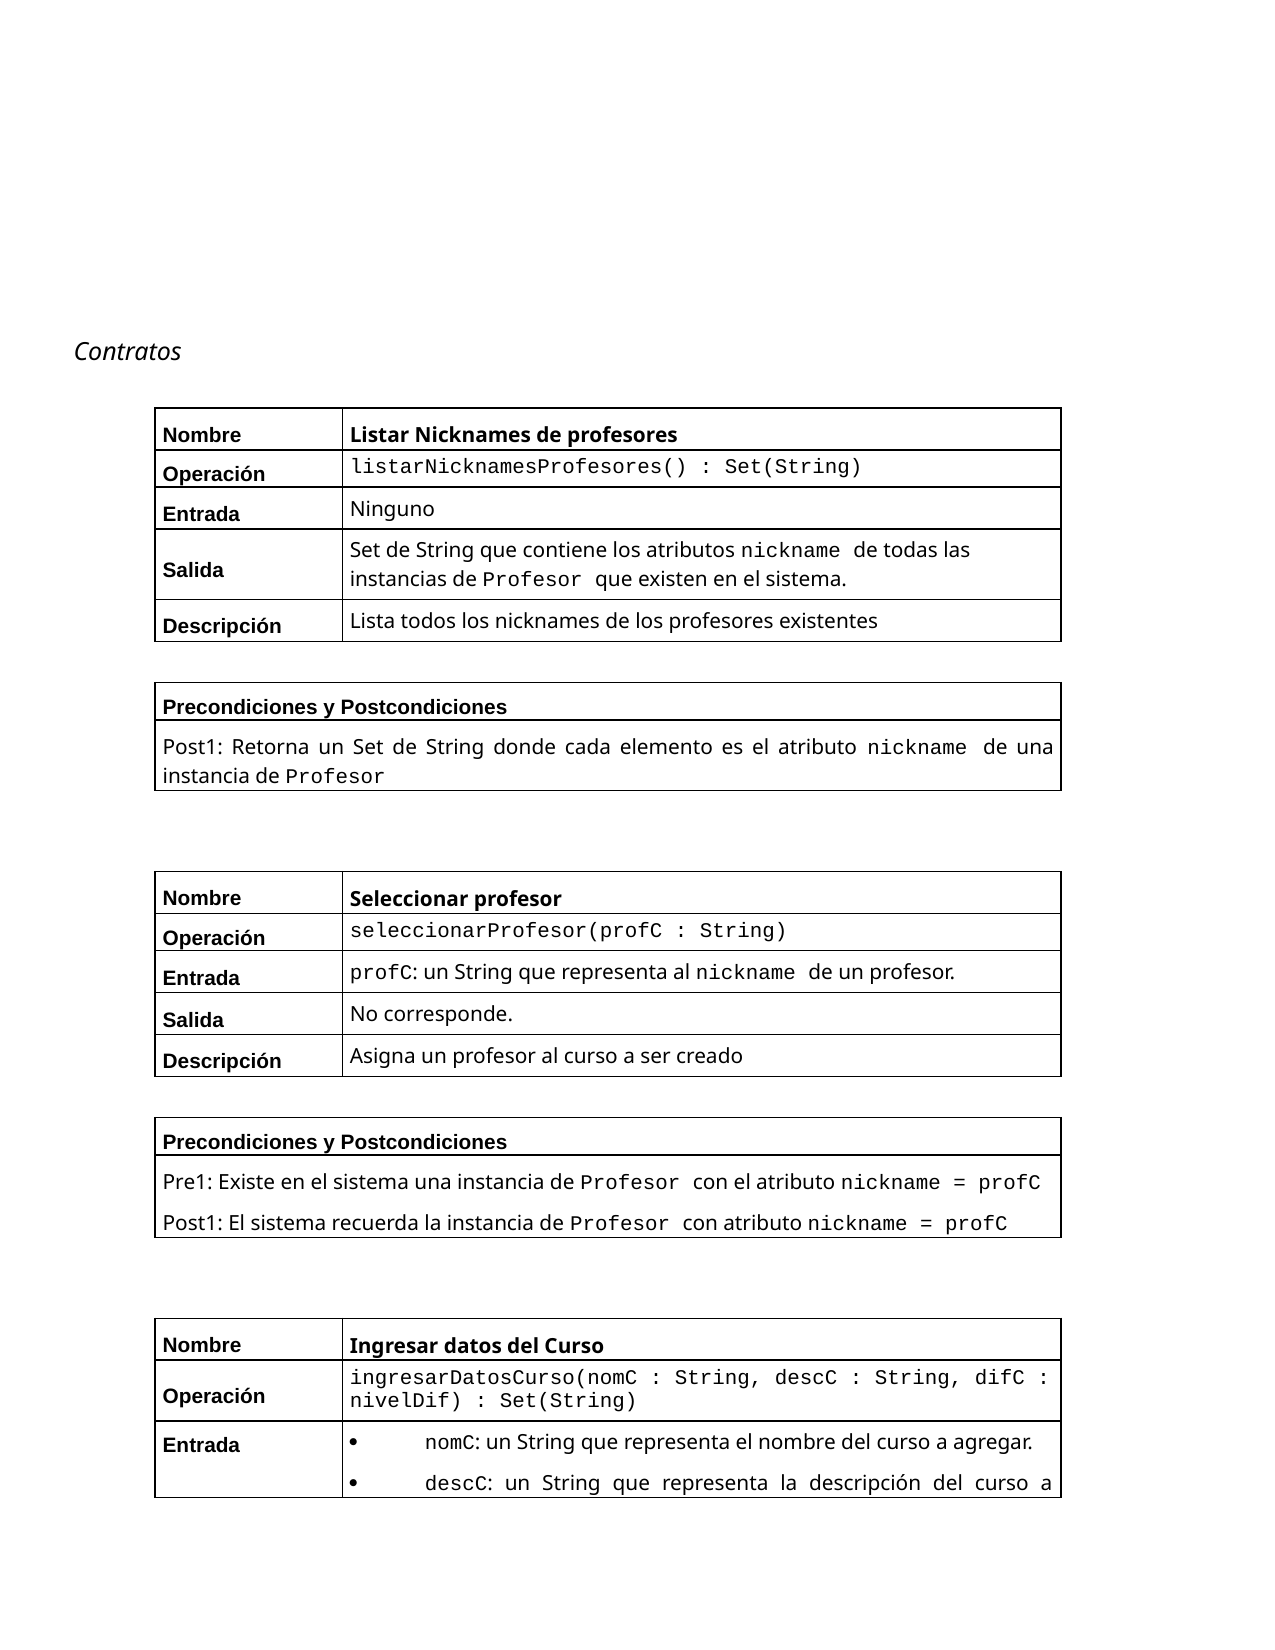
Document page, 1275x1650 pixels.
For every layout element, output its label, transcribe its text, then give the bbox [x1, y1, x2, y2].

table_header Precondiciones y Postcondiciones [156, 1118, 1060, 1154]
table_cell Descripción [156, 600, 342, 641]
table_cell Operación [156, 914, 342, 950]
table_cell Post1: Retorna un Set de String donde cada elemento es el atributo nickname de una instancia de Profesor [156, 721, 1060, 789]
table_cell listarNicknamesProfesores() : Set(String) [343, 451, 1060, 486]
table_header Nombre [156, 1319, 342, 1359]
table_cell Entrada [156, 951, 342, 992]
table_cell Lista todos los nicknames de los profesores existentes [343, 600, 1060, 641]
table_cell Asigna un profesor al curso a ser creado [343, 1035, 1060, 1076]
table_cell seleccionarProfesor(profC : String) [343, 914, 1060, 950]
table_cell Salida [156, 993, 342, 1034]
table_cell profC: un String que representa al nickname de un profesor. [343, 951, 1060, 992]
table_cell Entrada [156, 488, 342, 528]
table_cell Operación [156, 1361, 342, 1420]
table_header Seleccionar profesor [343, 872, 1060, 912]
table_cell ingresarDatosCurso(nomC : String, descC : String, difC : nivelDif) : Set(String) [343, 1361, 1060, 1420]
table_cell No corresponde. [343, 993, 1060, 1034]
table_cell Salida [156, 530, 342, 599]
table_header Nombre [156, 409, 342, 449]
table_header Listar Nicknames de profesores [343, 409, 1060, 449]
table_cell Operación [156, 451, 342, 486]
table_cell Entrada [156, 1422, 342, 1496]
table_header Nombre [156, 872, 342, 912]
table_cell Ninguno [343, 488, 1060, 528]
table_cell Set de String que contiene los atributos nickname de todas las instancias de Profesor que existen en el sistema. [343, 530, 1060, 599]
text Contratos [73, 333, 1125, 367]
table_cell nomC: un String que representa el nombre del curso a agregar. descC: un String que representa la descripción del curso a agregar. difC: un enumerado de tipo nivelDif que representa el nivel de dificultad del curso a agregar. [343, 1422, 1060, 1496]
table_header Precondiciones y Postcondiciones [156, 683, 1060, 719]
table_cell Descripción [156, 1035, 342, 1076]
table_cell Pre1: Existe en el sistema una instancia de Profesor con el atributo nickname = profC Post1: El sistema recuerda la instancia de Profesor con atributo nickname = profC [156, 1156, 1060, 1236]
table_header Ingresar datos del Curso [343, 1319, 1060, 1359]
